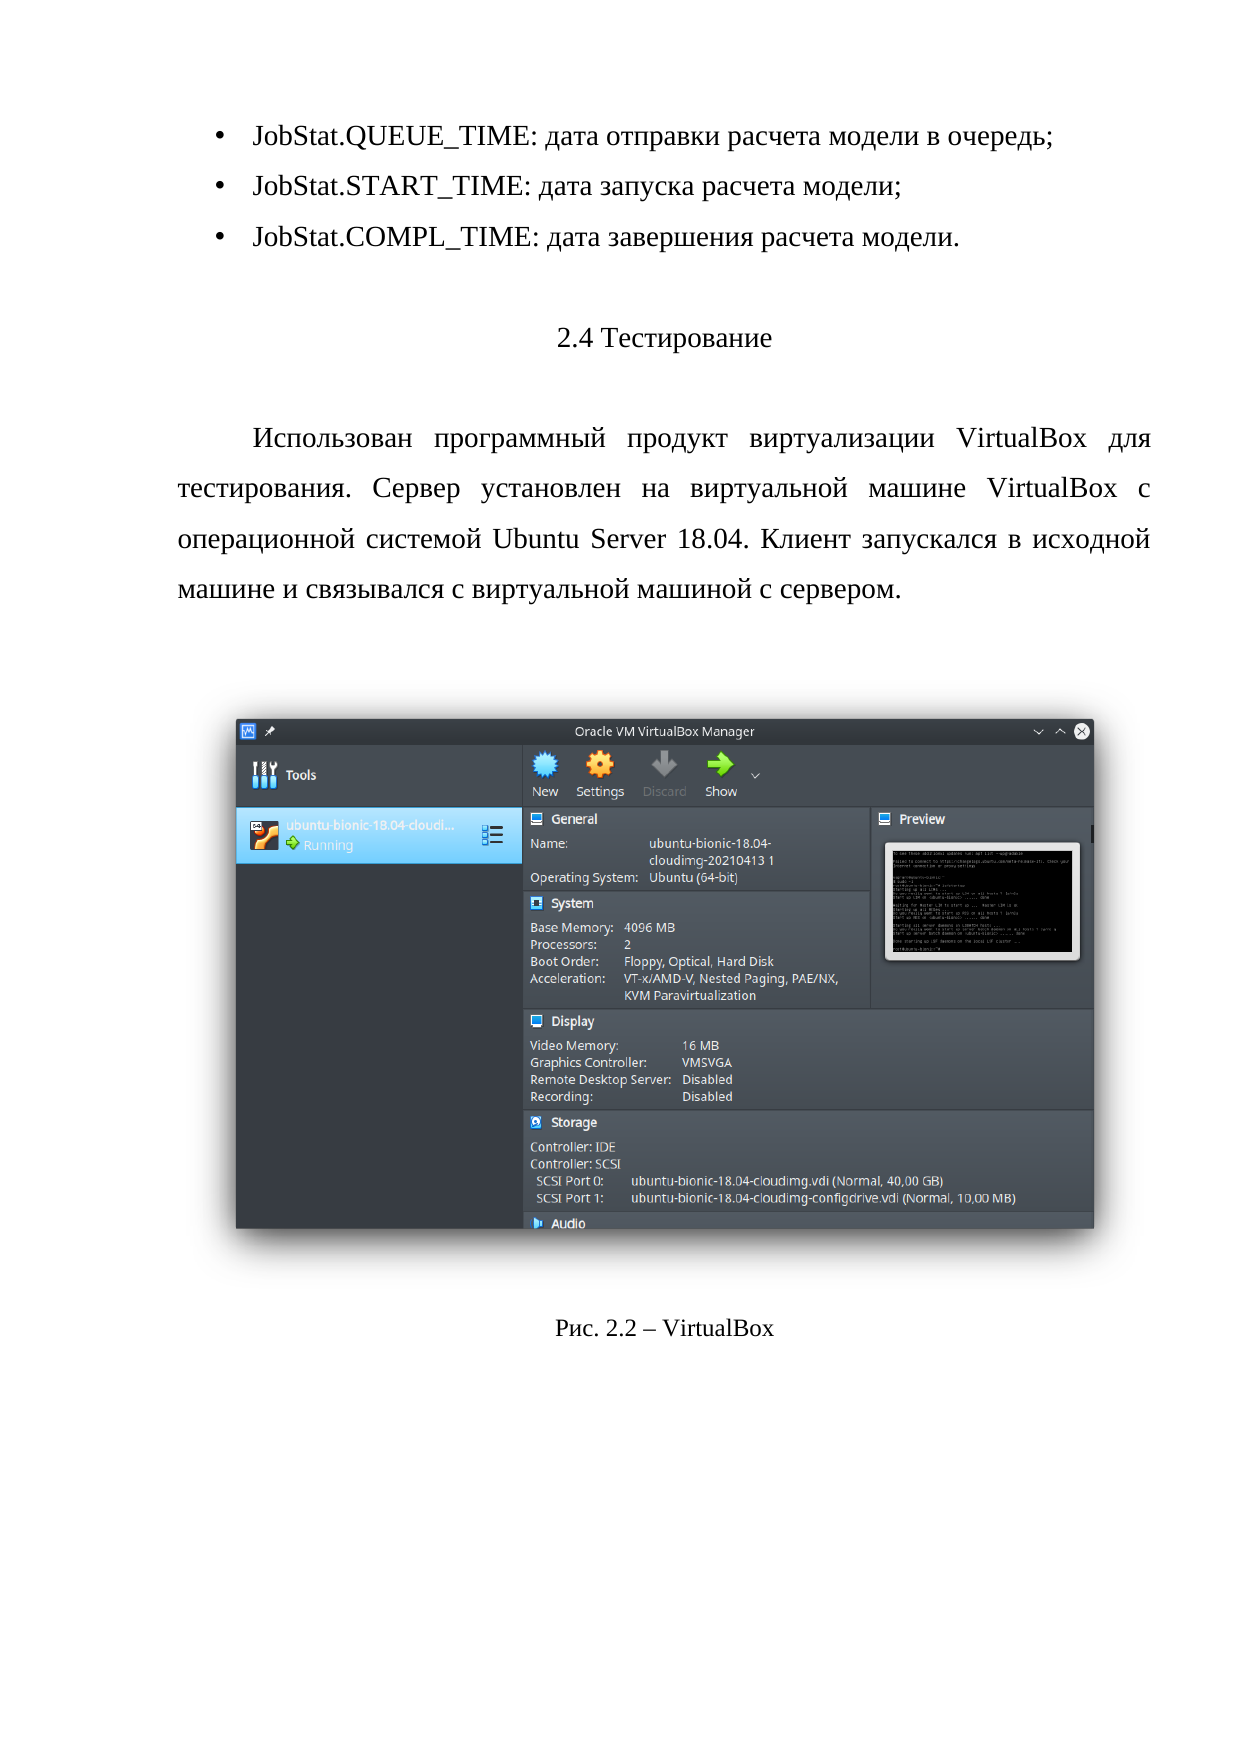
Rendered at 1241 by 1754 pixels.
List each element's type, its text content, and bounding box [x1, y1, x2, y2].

text Использован программный продукт виртуализации VirtualBox для тестирования. Сервер установлен на виртуальной машине VirtualBox с операционной системой Ubuntu Server 18.04. Клиент запускался в исходной машине и связывался с виртуальной машиной с сервером. [177, 420, 1152, 605]
picture [177, 671, 1152, 1297]
list JobStat.QUEUE_TIME: дата отправки расчета модели в очередь; [215, 118, 1152, 152]
subtitle 2.4 Тестирование [177, 320, 1152, 353]
list JobStat.COMPL_TIME: дата завершения расчета модели. [215, 219, 1152, 253]
text Рис. 2.2 – VirtualBox [177, 1313, 1152, 1342]
list JobStat.START_TIME: дата запуска расчета модели; [215, 168, 1152, 202]
